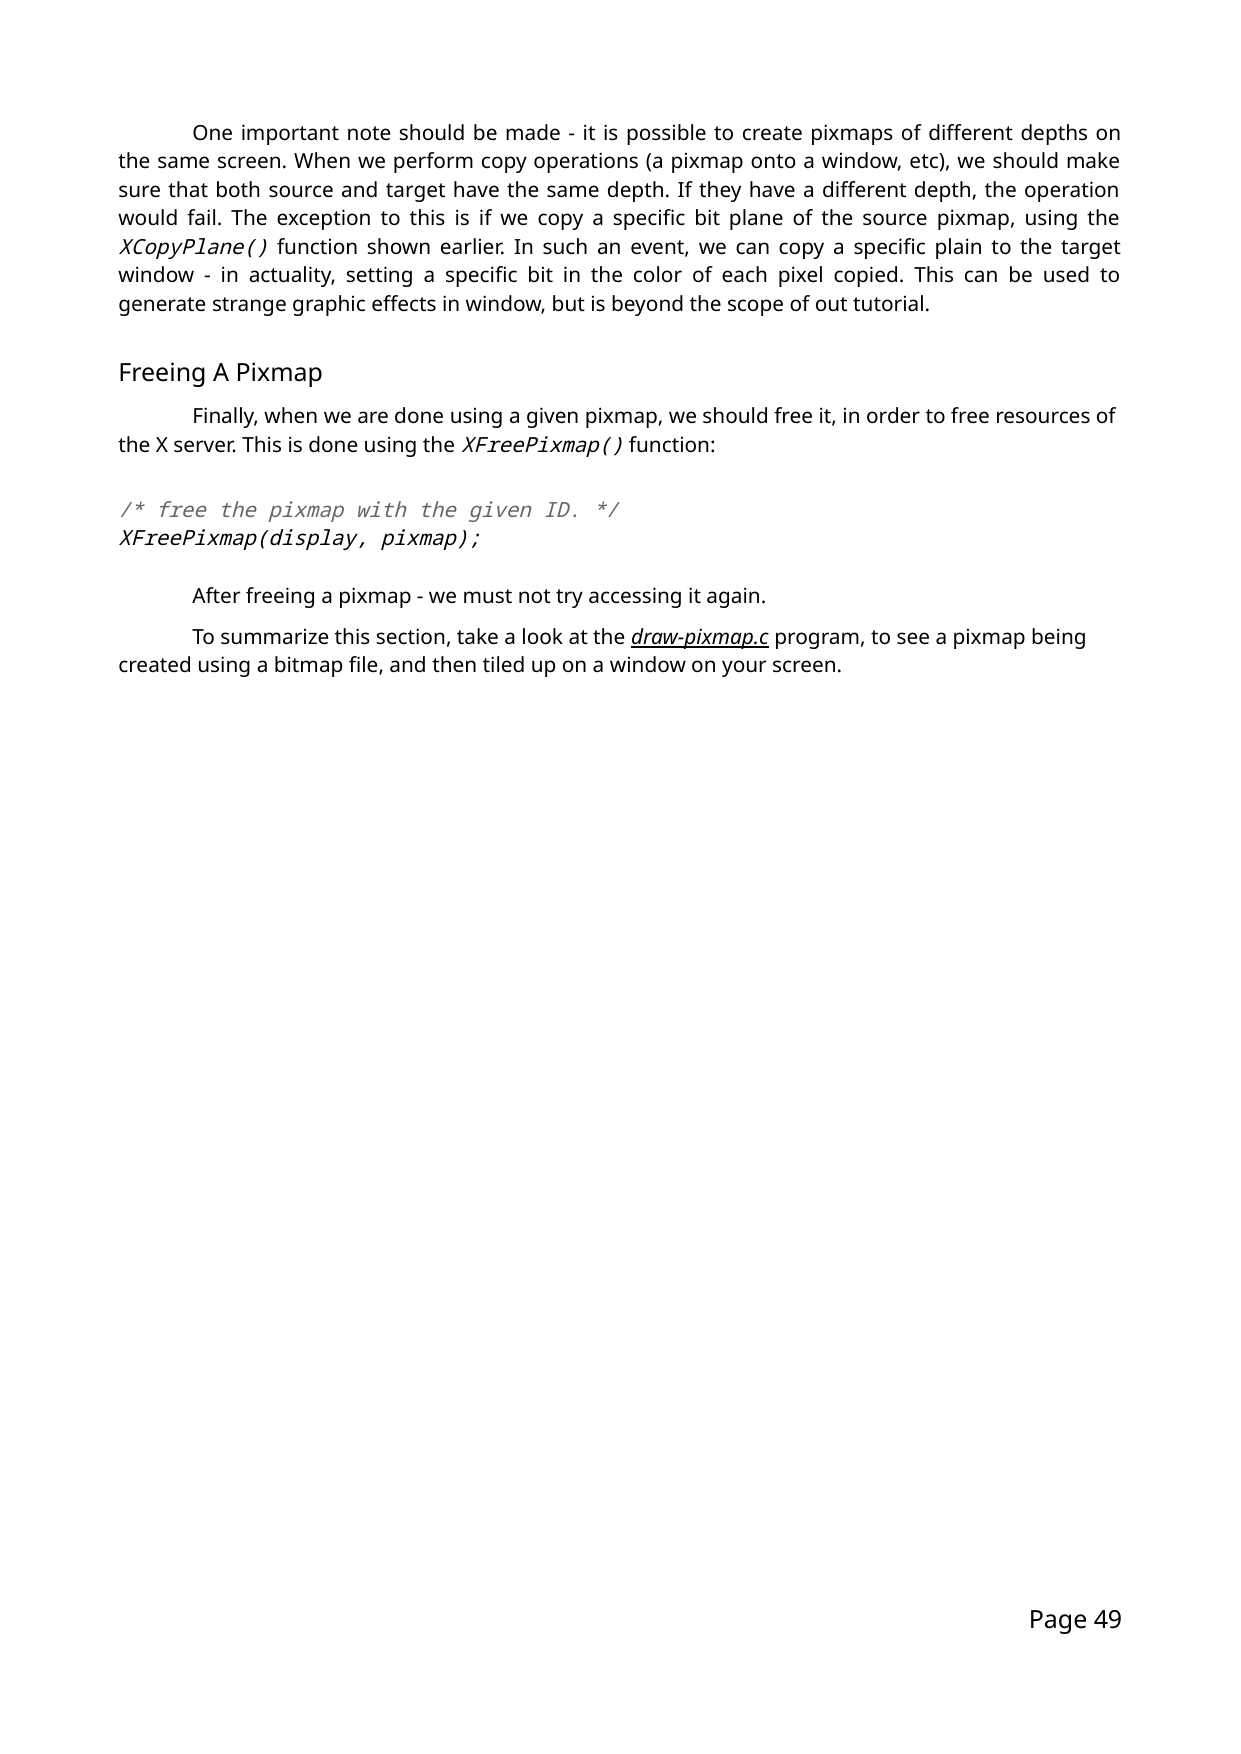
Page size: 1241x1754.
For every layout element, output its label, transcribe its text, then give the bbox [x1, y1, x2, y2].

text Finally, when we are done using a given pixmap, we should free it, in order to free resources of the X server. This is done using the XFreePixmap() function: [118, 401, 1122, 458]
text One important note should be made - it is possible to create pixmaps of different depths on the same screen. When we perform copy operations (a pixmap onto a window, etc), we should make sure that both source and target have the same depth. If they have a different depth, the operation would fail. The exception to this is if we copy a specific bit plane of the source pixmap, using the XCopyPlane() function shown earlier. In such an event, we can copy a specific plain to the target window - in actuality, setting a specific bit in the color of each pixel copied. This can be used to generate strange graphic effects in window, but is beyond the scope of out tutorial. [118, 118, 1122, 317]
text To summarize this section, take a look at the draw-pixmap.c program, to see a pixmap being created using a bitmap file, and then tiled up on a window on your screen. [118, 622, 1122, 679]
subtitle Freeing A Pixmap [118, 355, 1122, 389]
text /* free the pixmap with the given ID. */ [118, 495, 1122, 523]
text XFreePixmap(display, pixmap); [118, 523, 1122, 552]
text After freeing a pixmap - we must not try accessing it again. [118, 581, 1122, 610]
